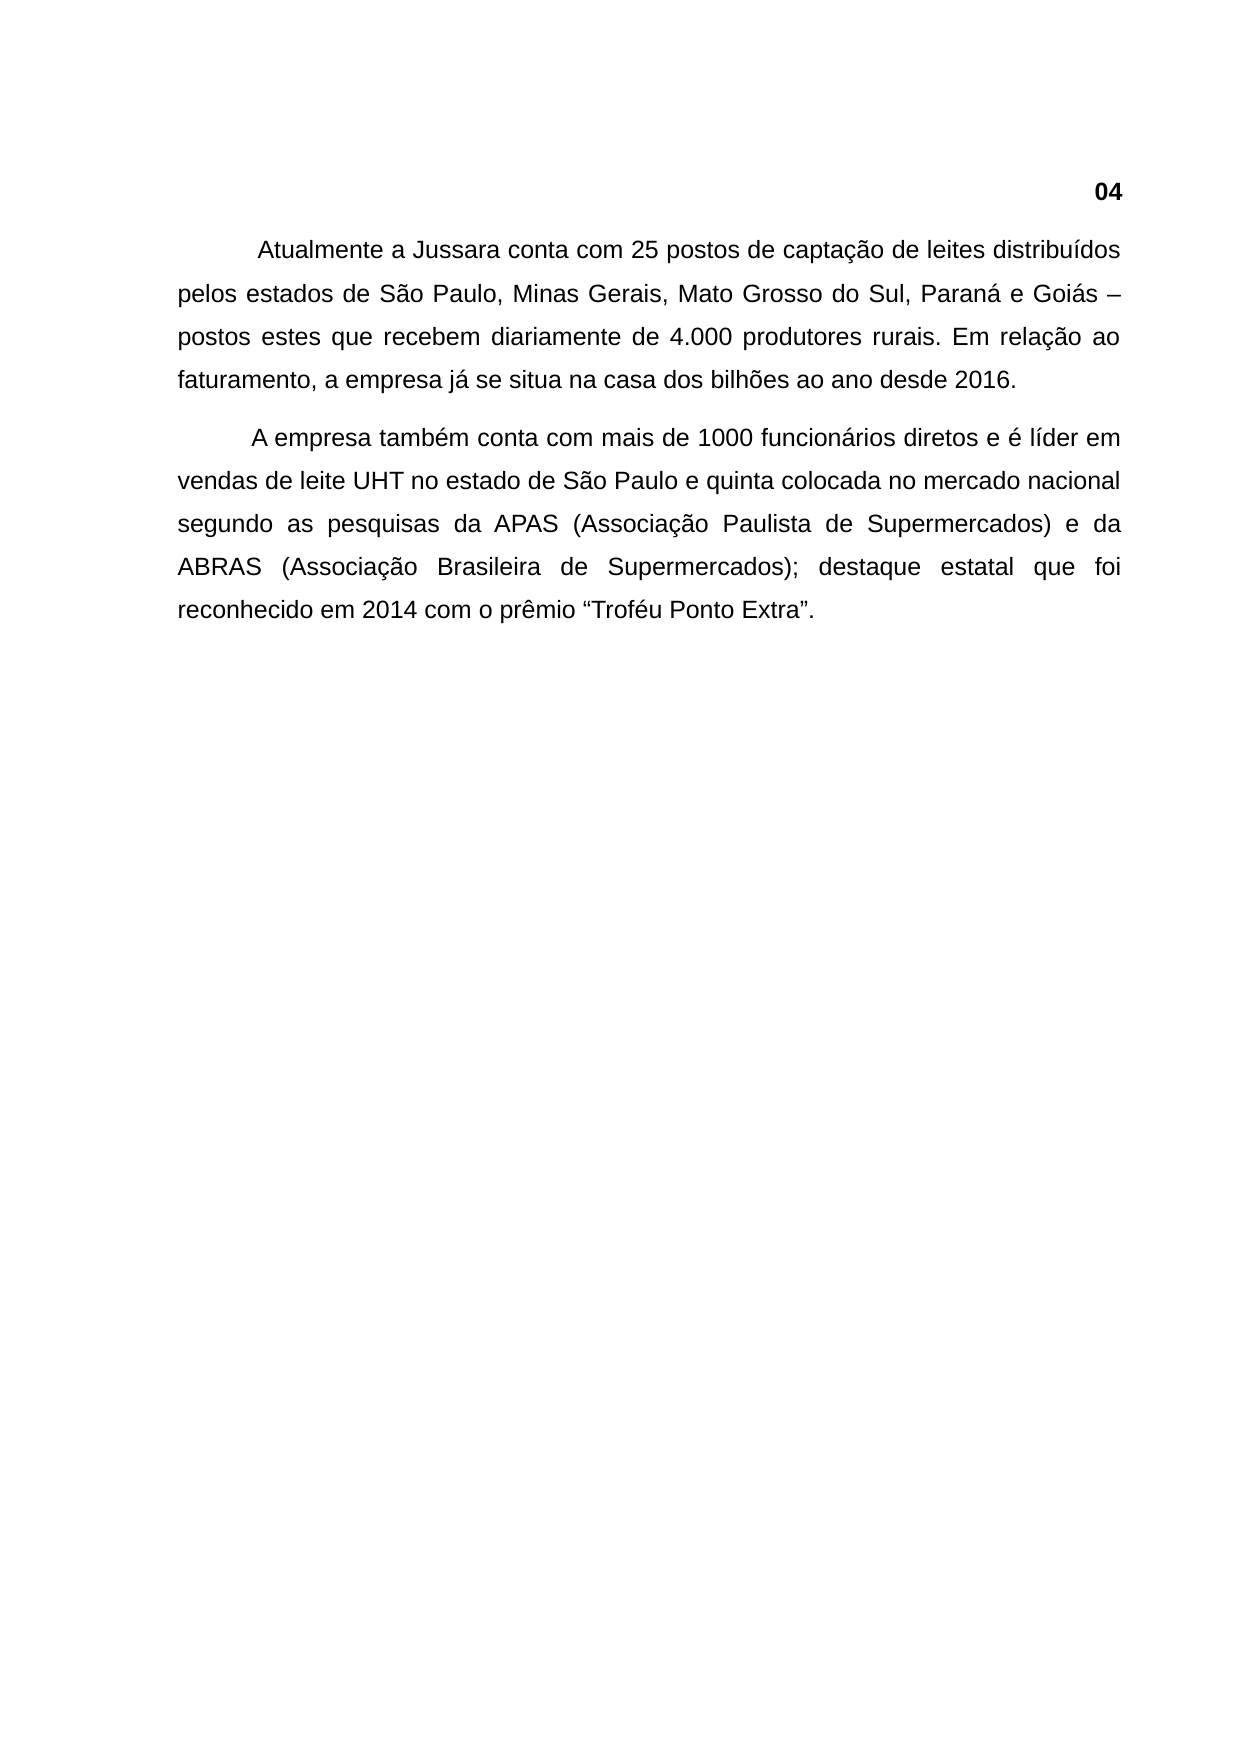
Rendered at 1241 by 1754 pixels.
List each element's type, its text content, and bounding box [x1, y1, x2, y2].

text Atualmente a Jussara conta com 25 postos de captação de leites distribuídos pelos estados de São Paulo, Minas Gerais, Mato Grosso do Sul, Paraná e Goiás – postos estes que recebem diariamente de 4.000 produtores rurais. Em relação ao faturamento, a empresa já se situa na casa dos bilhões ao ano desde 2016. [177, 235, 1122, 393]
text A empresa também conta com mais de 1000 funcionários diretos e é líder em vendas de leite UHT no estado de São Paulo e quinta colocada no mercado nacional segundo as pesquisas da APAS (Associação Paulista de Supermercados) e da ABRAS (Associação Brasileira de Supermercados); destaque estatal que foi reconhecido em 2014 com o prêmio “Troféu Ponto Extra”. [177, 422, 1122, 624]
